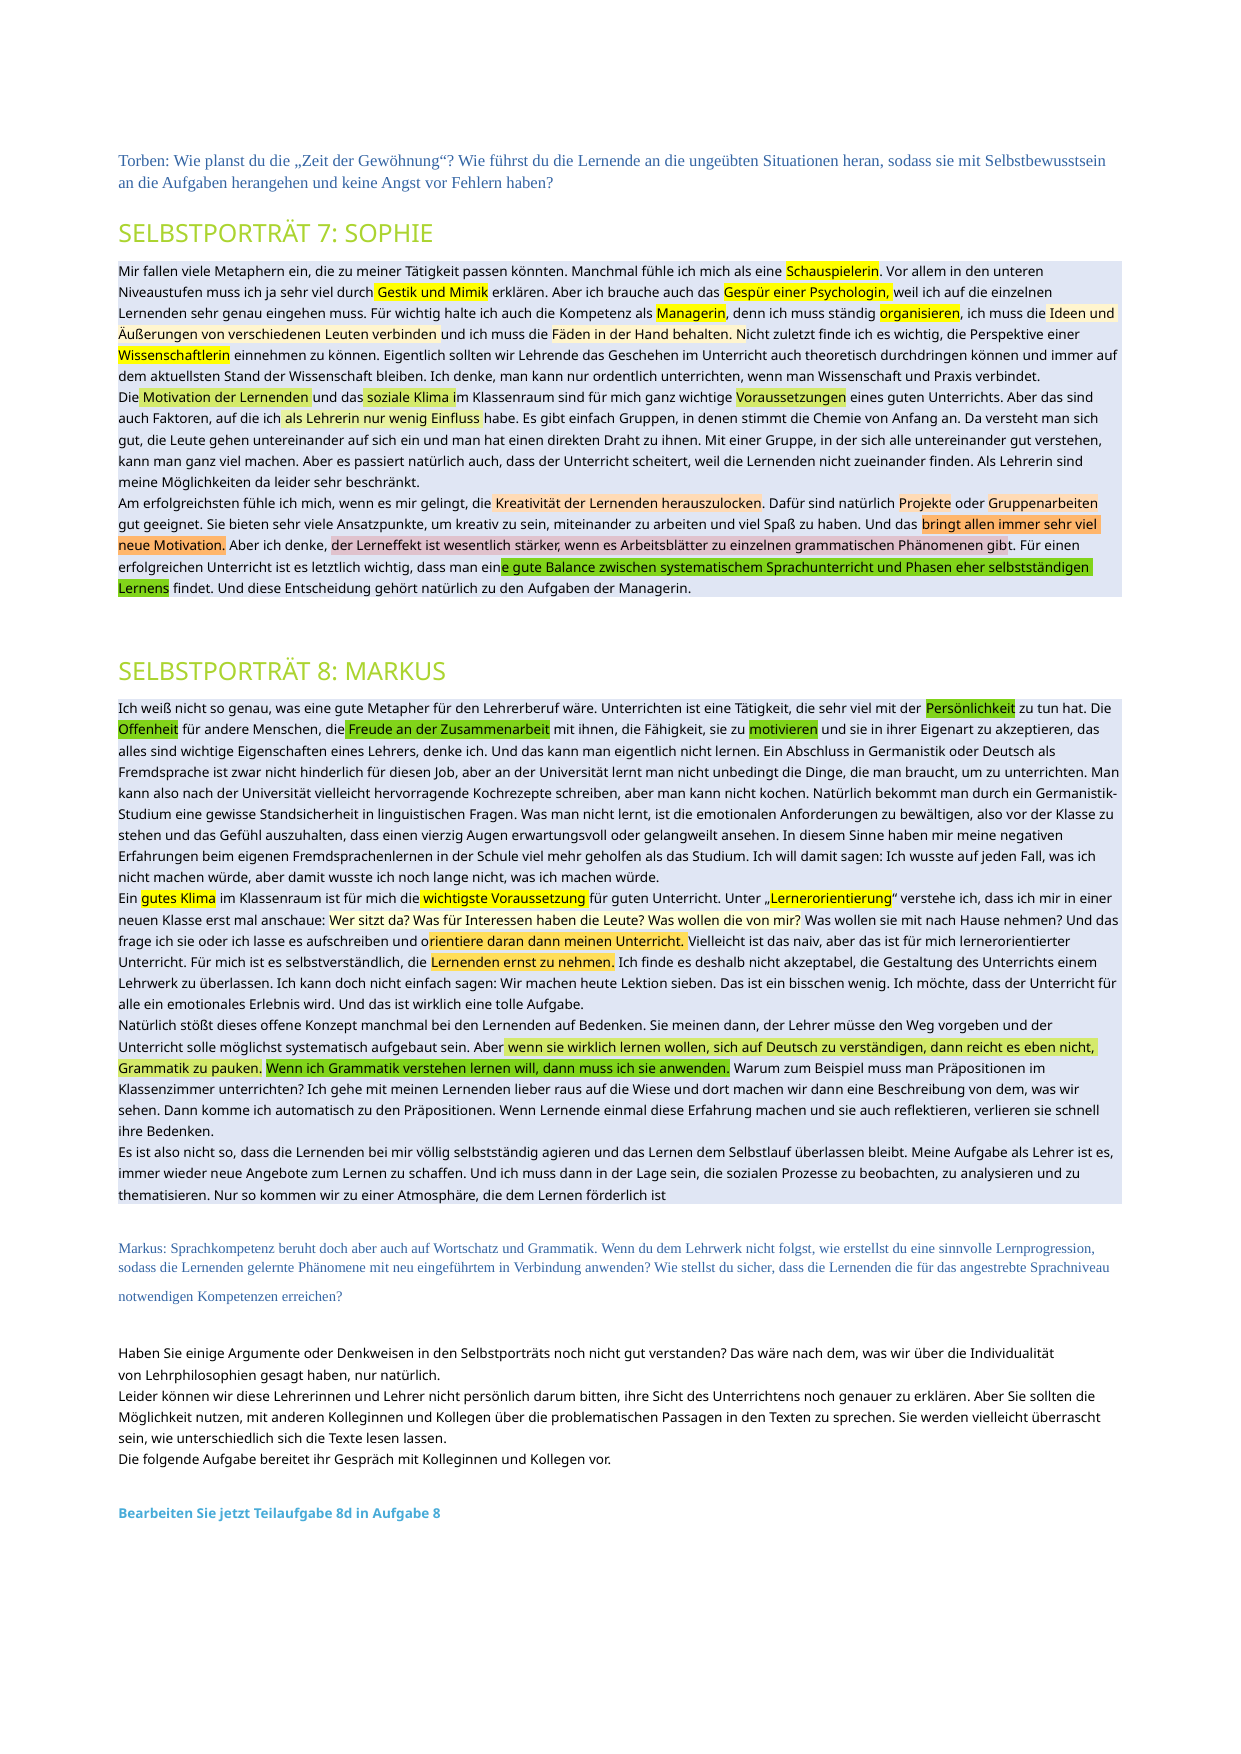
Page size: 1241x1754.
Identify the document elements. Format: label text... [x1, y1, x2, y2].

subtitle SELBSTPORTRÄT 7: SOPHIE [118, 216, 1122, 250]
text Es ist also nicht so, dass die Lernenden bei mir völlig selbstständig agieren und das Lernen dem Selbstlauf überlassen bleibt. Meine Aufgabe als Lehrer ist es, immer wieder neue Angebote zum Lernen zu schaffen. Und ich muss dann in der Lage sein, die sozialen Prozesse zu beobachten, zu analysieren und zu thematisieren. Nur so kommen wir zu einer Atmosphäre, die dem Lernen förderlich ist [118, 1143, 1122, 1204]
text Die Motivation der Lernenden und das soziale Klima im Klassenraum sind für mich ganz wichtige Voraussetzungen eines guten Unterrichts. Aber das sind auch Faktoren, auf die ich als Lehrerin nur wenig Einfluss habe. Es gibt einfach Gruppen, in denen stimmt die Chemie von Anfang an. Da versteht man sich gut, die Leute gehen untereinander auf sich ein und man hat einen direkten Draht zu ihnen. Mit einer Gruppe, in der sich alle untereinander gut verstehen, kann man ganz viel machen. Aber es passiert natürlich auch, dass der Unterricht scheitert, weil die Lernenden nicht zueinander finden. Als Lehrerin sind meine Möglichkeiten da leider sehr beschränkt. [118, 388, 1122, 491]
text Bearbeiten Sie jetzt Teilaufgabe 8d in Aufgabe 8 [118, 1504, 1122, 1523]
text Haben Sie einige Argumente oder Denkweisen in den Selbstporträts noch nicht gut verstanden? Das wäre nach dem, was wir über die Individualität von Lehrphilosophien gesagt haben, nur natürlich. [118, 1344, 1122, 1384]
text Ich weiß nicht so genau, was eine gute Metapher für den Lehrerberuf wäre. Unterrichten ist eine Tätigkeit, die sehr viel mit der Persönlichkeit zu tun hat. Die Offenheit für andere Menschen, die Freude an der Zusammenarbeit mit ihnen, die Fähigkeit, sie zu motivieren und sie in ihrer Eigenart zu akzeptieren, das alles sind wichtige Eigenschaften eines Lehrers, denke ich. Und das kann man eigentlich nicht lernen. Ein Abschluss in Germanistik oder Deutsch als Fremdsprache ist zwar nicht hinderlich für diesen Job, aber an der Universität lernt man nicht unbedingt die Dinge, die man braucht, um zu unterrichten. Man kann also nach der Universität vielleicht hervorragende Kochrezepte schreiben, aber man kann nicht kochen. Natürlich bekommt man durch ein Germanistik-Studium eine gewisse Standsicherheit in linguistischen Fragen. Was man nicht lernt, ist die emotionalen Anforderungen zu bewältigen, also vor der Klasse zu stehen und das Gefühl auszuhalten, dass einen vierzig Augen erwartungsvoll oder gelangweilt ansehen. In diesem Sinne haben mir meine negativen Erfahrungen beim eigenen Fremdsprachenlernen in der Schule viel mehr geholfen als das Studium. Ich will damit sagen: Ich wusste auf jeden Fall, was ich nicht machen würde, aber damit wusste ich noch lange nicht, was ich machen würde. [118, 699, 1122, 887]
subtitle SELBSTPORTRÄT 8: MARKUS [118, 654, 1122, 688]
text Torben: Wie planst du die „Zeit der Gewöhnung“? Wie führst du die Lernende an die ungeübten Situationen heran, sodass sie mit Selbstbewusstsein an die Aufgaben herangehen und keine Angst vor Fehlern haben? [118, 151, 1122, 192]
text Markus: Sprachkompetenz beruht doch aber auch auf Wortschatz und Grammatik. Wenn du dem Lehrwerk nicht folgst, wie erstellst du eine sinnvolle Lernprogression, sodass die Lernenden gelernte Phänomene mit neu eingeführtem in Verbindung anwenden? Wie stellst du sicher, dass die Lernenden die für das angestrebte Sprachniveau notwendigen Kompetenzen erreichen? [118, 1240, 1122, 1307]
text Ein gutes Klima im Klassenraum ist für mich die wichtigste Voraussetzung für guten Unterricht. Unter „Lernerorientierung“ verstehe ich, dass ich mir in einer neuen Klasse erst mal anschaue: Wer sitzt da? Was für Interessen haben die Leute? Was wollen die von mir? Was wollen sie mit nach Hause nehmen? Und das frage ich sie oder ich lasse es aufschreiben und orientiere daran dann meinen Unterricht. Vielleicht ist das naiv, aber das ist für mich lernerorientierter Unterricht. Für mich ist es selbstverständlich, die Lernenden ernst zu nehmen. Ich finde es deshalb nicht akzeptabel, die Gestaltung des Unterrichts einem Lehrwerk zu überlassen. Ich kann doch nicht einfach sagen: Wir machen heute Lektion sieben. Das ist ein bisschen wenig. Ich möchte, dass der Unterricht für alle ein emotionales Erlebnis wird. Und das ist wirklich eine tolle Aufgabe. [118, 889, 1122, 1014]
text Die folgende Aufgabe bereitet ihr Gespräch mit Kolleginnen und Kollegen vor. [118, 1450, 1122, 1468]
text Natürlich stößt dieses offene Konzept manchmal bei den Lernenden auf Bedenken. Sie meinen dann, der Lehrer müsse den Weg vorgeben und der Unterricht solle möglichst systematisch aufgebaut sein. Aber wenn sie wirklich lernen wollen, sich auf Deutsch zu verständigen, dann reicht es eben nicht, Grammatik zu pauken. Wenn ich Grammatik verstehen lernen will, dann muss ich sie anwenden. Warum zum Beispiel muss man Präpositionen im Klassenzimmer unterrichten? Ich gehe mit meinen Lernenden lieber raus auf die Wiese und dort machen wir dann eine Beschreibung von dem, was wir sehen. Dann komme ich automatisch zu den Präpositionen. Wenn Lernende einmal diese Erfahrung machen und sie auch reflektieren, verlieren sie schnell ihre Bedenken. [118, 1016, 1122, 1141]
text Am erfolgreichsten fühle ich mich, wenn es mir gelingt, die Kreativität der Lernenden herauszulocken. Dafür sind natürlich Projekte oder Gruppenarbeiten gut geeignet. Sie bieten sehr viele Ansatzpunkte, um kreativ zu sein, miteinander zu arbeiten und viel Spaß zu haben. Und das bringt allen immer sehr viel neue Motivation. Aber ich denke, der Lerneffekt ist wesentlich stärker, wenn es Arbeitsblätter zu einzelnen grammatischen Phänomenen gibt. Für einen erfolgreichen Unterricht ist es letztlich wichtig, dass man eine gute Balance zwischen systematischem Sprachunterricht und Phasen eher selbstständigen Lernens findet. Und diese Entscheidung gehört natürlich zu den Aufgaben der Managerin. [118, 494, 1122, 597]
text Mir fallen viele Metaphern ein, die zu meiner Tätigkeit passen könnten. Manchmal fühle ich mich als eine Schauspielerin. Vor allem in den unteren Niveaustufen muss ich ja sehr viel durch Gestik und Mimik erklären. Aber ich brauche auch das Gespür einer Psychologin, weil ich auf die einzelnen Lernenden sehr genau eingehen muss. Für wichtig halte ich auch die Kompetenz als Managerin, denn ich muss ständig organisieren, ich muss die Ideen und Äußerungen von verschiedenen Leuten verbinden und ich muss die Fäden in der Hand behalten. Nicht zuletzt finde ich es wichtig, die Perspektive einer Wissenschaftlerin einnehmen zu können. Eigentlich sollten wir Lehrende das Geschehen im Unterricht auch theoretisch durchdringen können und immer auf dem aktuellsten Stand der Wissenschaft bleiben. Ich denke, man kann nur ordentlich unterrichten, wenn man Wissenschaft und Praxis verbindet. [118, 261, 1122, 386]
text Leider können wir diese Lehrerinnen und Lehrer nicht persönlich darum bitten, ihre Sicht des Unterrichtens noch genauer zu erklären. Aber Sie sollten die Möglichkeit nutzen, mit anderen Kolleginnen und Kollegen über die problematischen Passagen in den Texten zu sprechen. Sie werden vielleicht überrascht sein, wie unterschiedlich sich die Texte lesen lassen. [118, 1387, 1122, 1447]
